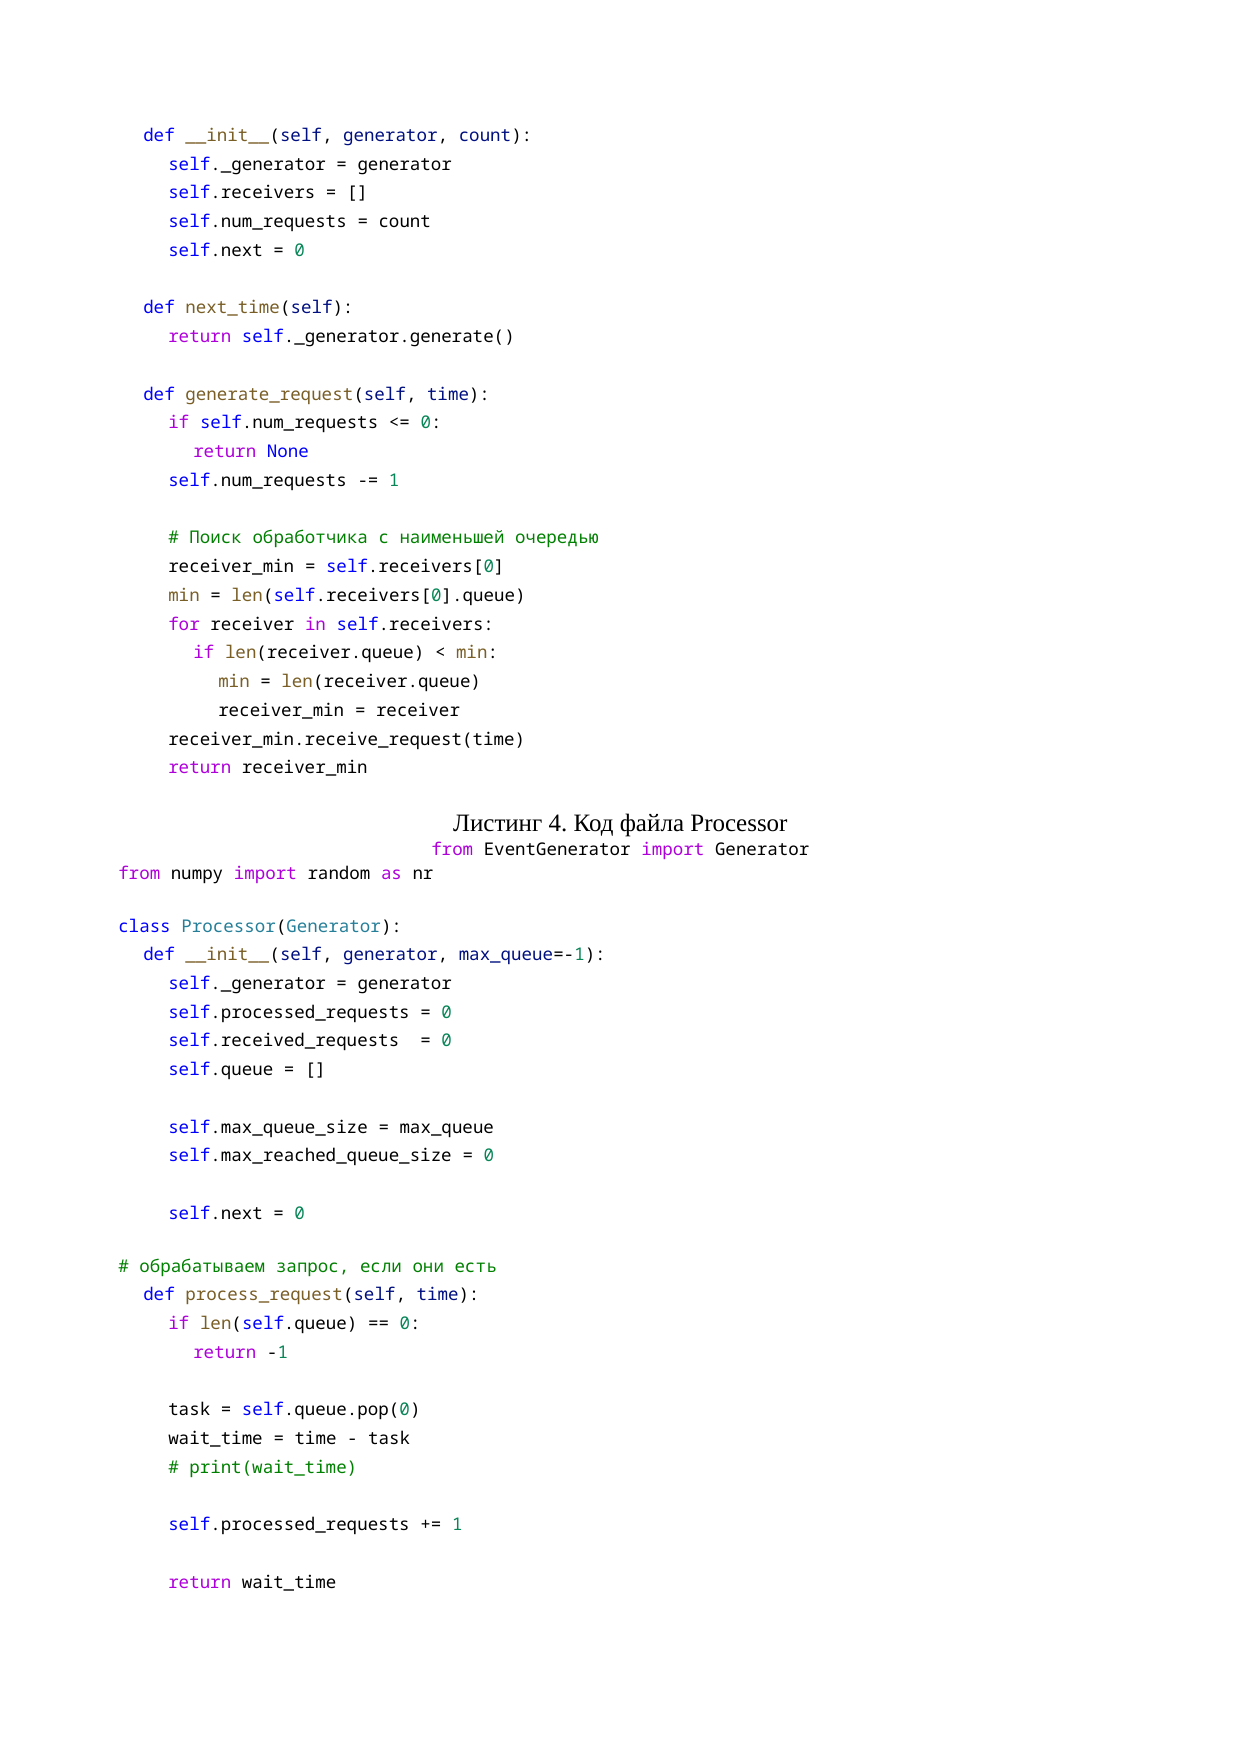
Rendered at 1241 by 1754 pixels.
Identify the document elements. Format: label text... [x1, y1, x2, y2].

table_cell Листинг 4. Код файла Processor from EventGenerator import Generator from numpy import random as nr class Processor(Generator): def __init__(self, generator, max_queue=-1): self._generator = generator self.processed_requests = 0 self.received_requests = 0 self.queue = [] self.max_queue_size = max_queue self.max_reached_queue_size = 0 self.next = 0 # обрабатываем запрос, если они есть def process_request(self, time): if len(self.queue) == 0: return -1 task = self.queue.pop(0) wait_time = time - task # print(wait_time) self.processed_requests += 1 return wait_time [118, 808, 1122, 1622]
table_cell def __init__(self, generator, count): self._generator = generator self.receivers = [] self.num_requests = count self.next = 0 def next_time(self): return self._generator.generate() def generate_request(self, time): if self.num_requests <= 0: return None self.num_requests -= 1 # Поиск обработчика с наименьшей очередью receiver_min = self.receivers[0] min = len(self.receivers[0].queue) for receiver in self.receivers: if len(receiver.queue) < min: min = len(receiver.queue) receiver_min = receiver receiver_min.receive_request(time) return receiver_min [118, 118, 1122, 808]
